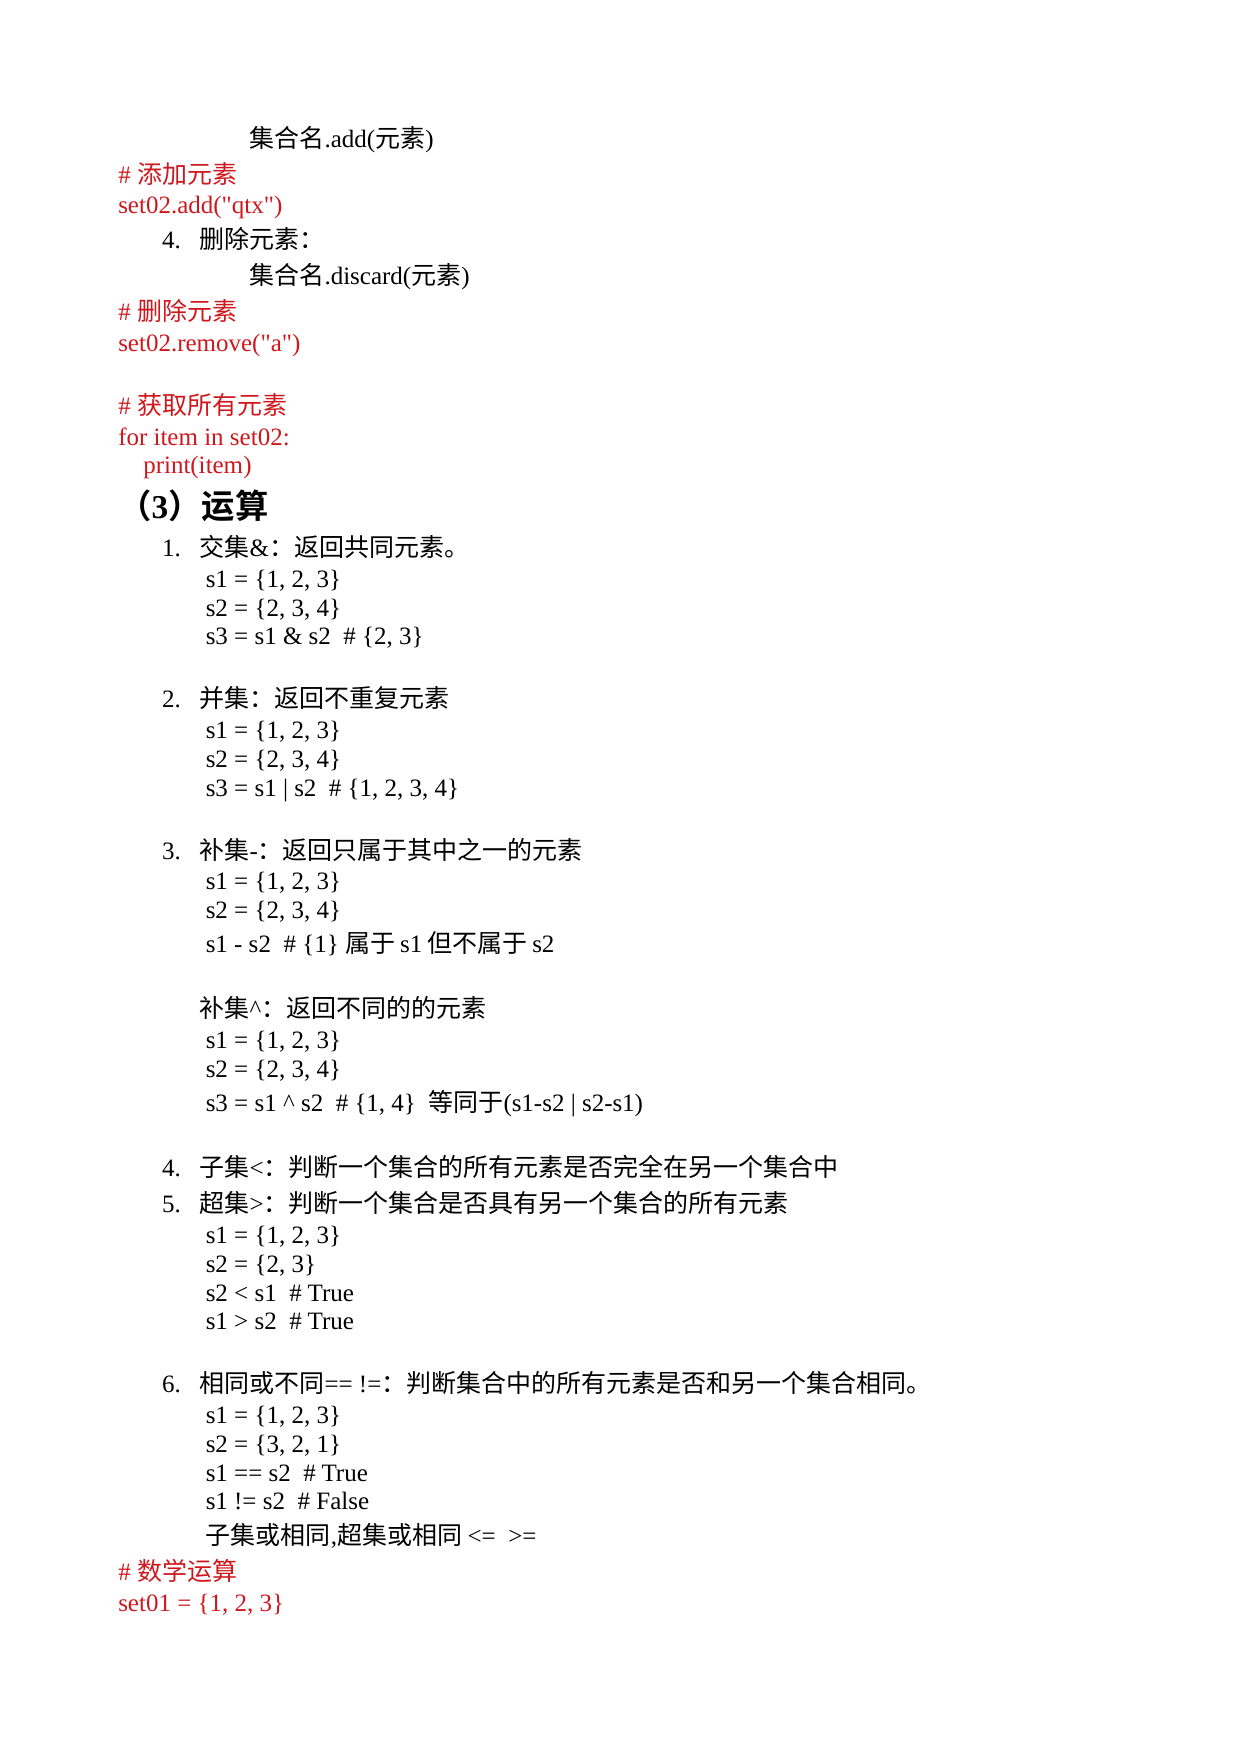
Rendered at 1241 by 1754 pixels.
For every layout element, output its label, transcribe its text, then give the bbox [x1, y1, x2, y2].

text set01 = {1, 2, 3} [118, 1588, 1122, 1616]
text s1 = {1, 2, 3} [162, 715, 1122, 744]
text s2 = {2, 3} [118, 1249, 1122, 1278]
text s1 != s2 # False [118, 1486, 1122, 1515]
text s2 = {3, 2, 1} [118, 1429, 1122, 1458]
text # 删除元素 [118, 292, 1122, 328]
text # 获取所有元素 [118, 386, 1122, 422]
list 交集&：返回共同元素。 [162, 528, 1122, 564]
text s2 = {2, 3, 4} [118, 1054, 1122, 1083]
text 补集^：返回不同的的元素 [199, 989, 1122, 1025]
text for item in set02: [118, 422, 1122, 451]
text 集合名.add(元素) [206, 118, 1122, 154]
text s1 = {1, 2, 3} [118, 866, 1122, 895]
list 补集-：返回只属于其中之一的元素 [162, 830, 1122, 866]
text s1 = {1, 2, 3} [118, 1025, 1122, 1054]
text set02.add("qtx") [118, 191, 1122, 219]
list 删除元素： [162, 219, 1122, 256]
text s1 - s2 # {1} 属于s1但不属于s2 [118, 924, 1122, 960]
text s1 = {1, 2, 3} [118, 1220, 1122, 1249]
list 相同或不同== !=：判断集合中的所有元素是否和另一个集合相同。 [162, 1364, 1122, 1400]
text s3 = s1 ^ s2 # {1, 4} 等同于(s1-s2 | s2-s1) [118, 1083, 1122, 1119]
text s1 = {1, 2, 3} [118, 1400, 1122, 1429]
text 集合名.discard(元素) [206, 256, 1122, 292]
text # 添加元素 [118, 154, 1122, 191]
text s1 = {1, 2, 3} [162, 564, 1122, 593]
list 超集>：判断一个集合是否具有另一个集合的所有元素 [162, 1184, 1122, 1220]
text s3 = s1 & s2 # {2, 3} [118, 621, 1122, 650]
text # 数学运算 [118, 1551, 1122, 1588]
text print(item) [118, 451, 1122, 479]
text s1 > s2 # True [118, 1306, 1122, 1335]
text s2 = {2, 3, 4} [118, 895, 1122, 924]
text set02.remove("a") [118, 328, 1122, 357]
text s1 == s2 # True [118, 1458, 1122, 1486]
text s2 < s1 # True [118, 1278, 1122, 1306]
text 子集或相同,超集或相同 <= >= [162, 1515, 1122, 1551]
text s2 = {2, 3, 4} [118, 744, 1122, 773]
text s3 = s1 | s2 # {1, 2, 3, 4} [118, 773, 1122, 801]
list 子集<：判断一个集合的所有元素是否完全在另一个集合中 [162, 1148, 1122, 1184]
text s2 = {2, 3, 4} [162, 593, 1122, 621]
text （3）运算 [118, 479, 1122, 528]
list 并集：返回不重复元素 [162, 679, 1122, 715]
